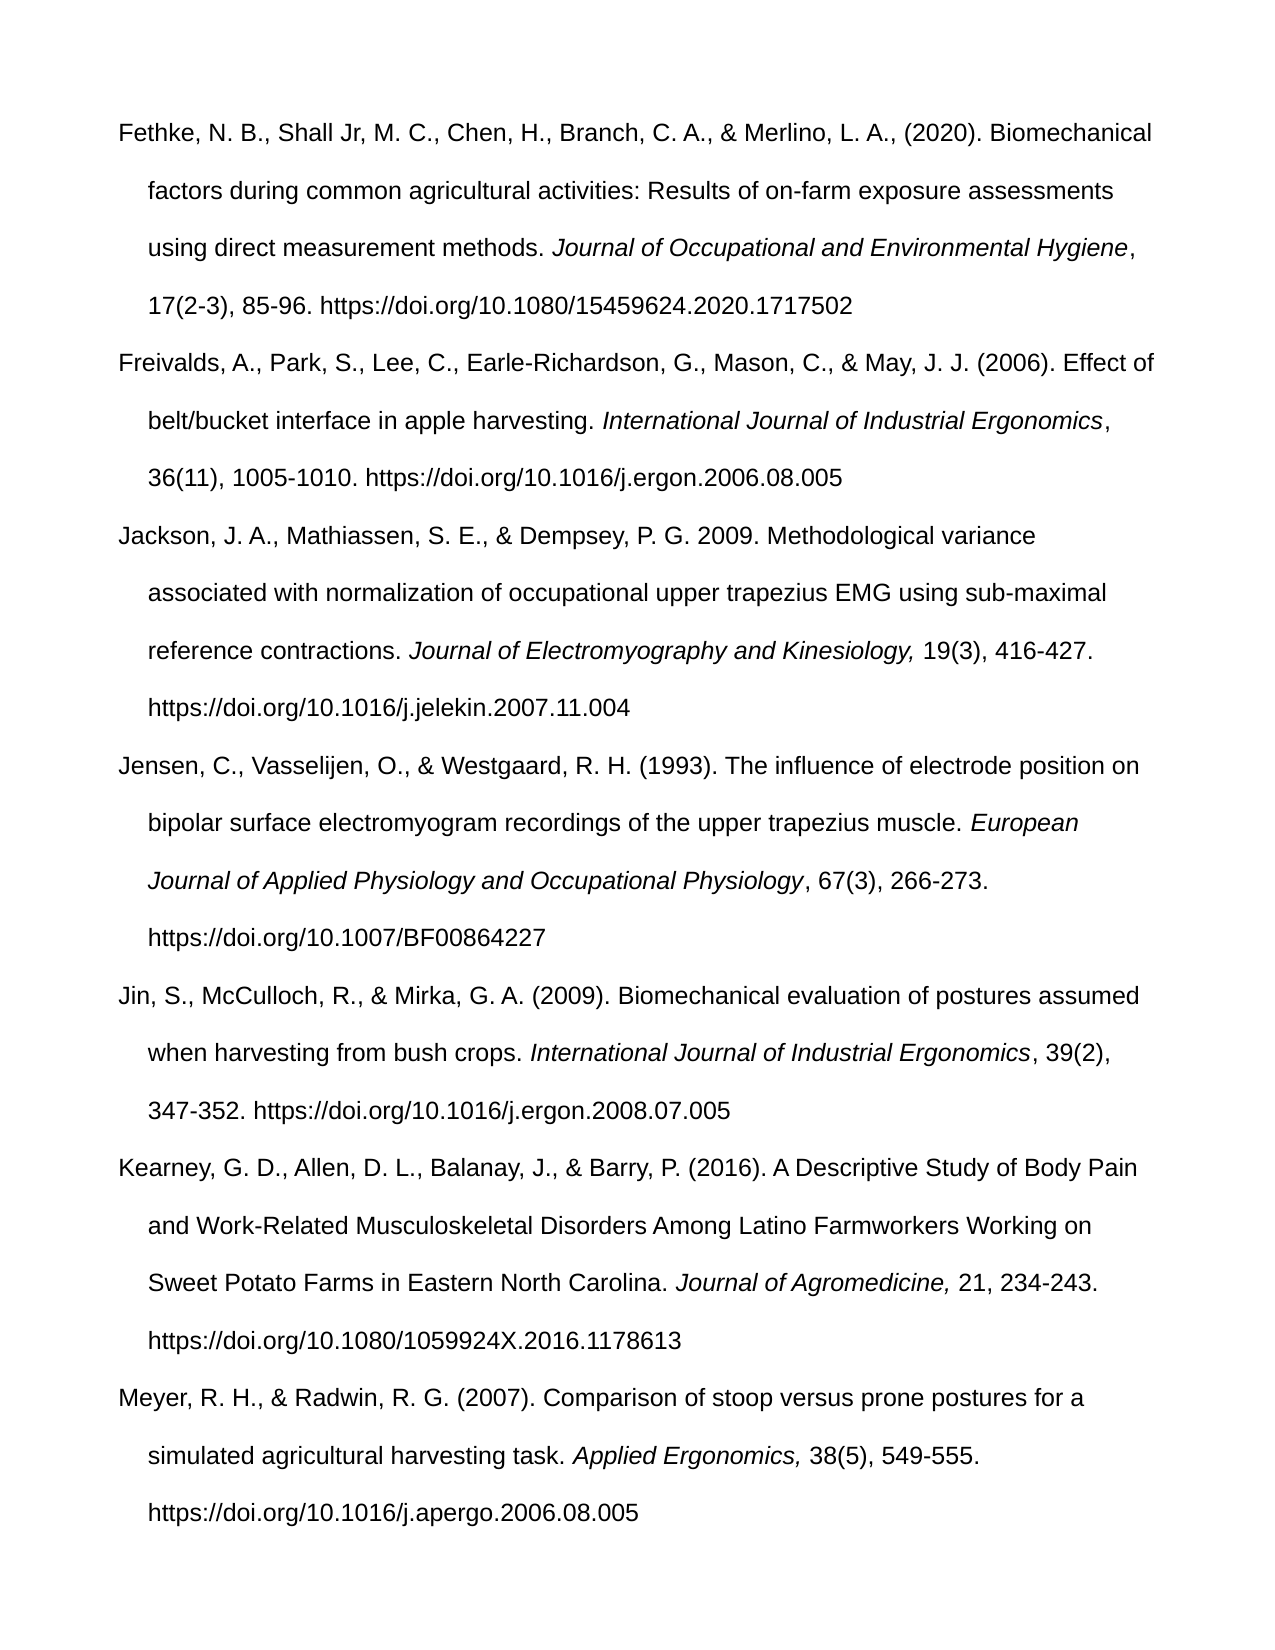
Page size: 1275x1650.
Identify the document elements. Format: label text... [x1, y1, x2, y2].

text Jensen, C., Vasselijen, O., & Westgaard, R. H. (1993). The influence of electrode position on bipolar surface electromyogram recordings of the upper trapezius muscle. European Journal of Applied Physiology and Occupational Physiology, 67(3), 266-273. https://doi.org/10.1007/BF00864227 [118, 751, 1157, 952]
text Meyer, R. H., & Radwin, R. G. (2007). Comparison of stoop versus prone postures for a simulated agricultural harvesting task. Applied Ergonomics, 38(5), 549-555. https://doi.org/10.1016/j.apergo.2006.08.005 [118, 1383, 1157, 1527]
text Jin, S., McCulloch, R., & Mirka, G. A. (2009). Biomechanical evaluation of postures assumed when harvesting from bush crops. International Journal of Industrial Ergonomics, 39(2), 347-352. https://doi.org/10.1016/j.ergon.2008.07.005 [118, 981, 1157, 1124]
text Kearney, G. D., Allen, D. L., Balanay, J., & Barry, P. (2016). A Descriptive Study of Body Pain and Work-Related Musculoskeletal Disorders Among Latino Farmworkers Working on Sweet Potato Farms in Eastern North Carolina. Journal of Agromedicine, 21, 234-243. https://doi.org/10.1080/1059924X.2016.1178613 [118, 1153, 1157, 1354]
text Freivalds, A., Park, S., Lee, C., Earle-Richardson, G., Mason, C., & May, J. J. (2006). Effect of belt/bucket interface in apple harvesting. International Journal of Industrial Ergonomics, 36(11), 1005-1010. https://doi.org/10.1016/j.ergon.2006.08.005 [118, 348, 1157, 492]
text Fethke, N. B., Shall Jr, M. C., Chen, H., Branch, C. A., & Merlino, L. A., (2020). Biomechanical factors during common agricultural activities: Results of on-farm exposure assessments using direct measurement methods. Journal of Occupational and Environmental Hygiene, 17(2-3), 85-96. https://doi.org/10.1080/15459624.2020.1717502 [118, 118, 1157, 319]
text Jackson, J. A., Mathiassen, S. E., & Dempsey, P. G. 2009. Methodological variance associated with normalization of occupational upper trapezius EMG using sub-maximal reference contractions. Journal of Electromyography and Kinesiology, 19(3), 416-427. https://doi.org/10.1016/j.jelekin.2007.11.004 [118, 521, 1157, 722]
